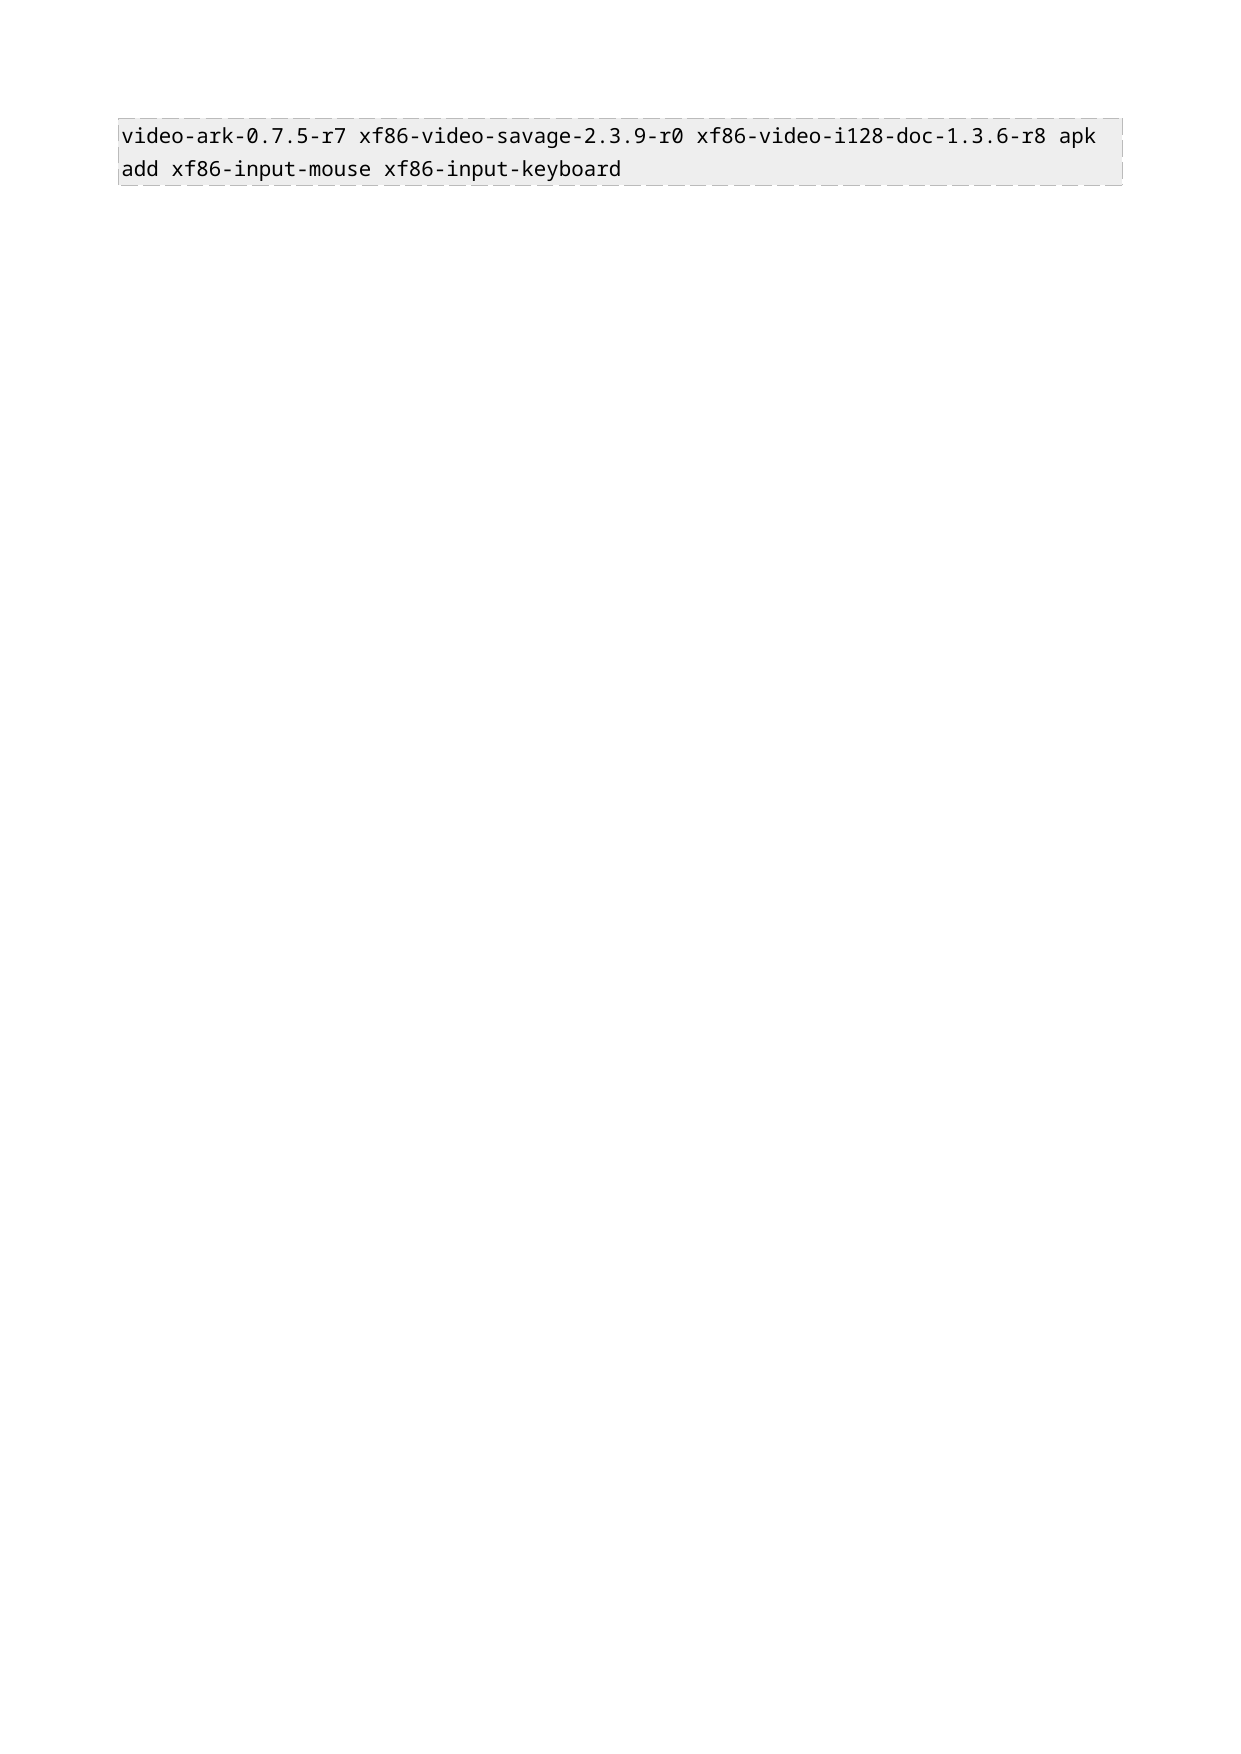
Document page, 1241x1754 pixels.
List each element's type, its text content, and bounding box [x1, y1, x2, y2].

text video-ark-0.7.5-r7 xf86-video-savage-2.3.9-r0 xf86-video-i128-doc-1.3.6-r8 apk add xf86-input-mouse xf86-input-keyboard [118, 118, 1122, 185]
